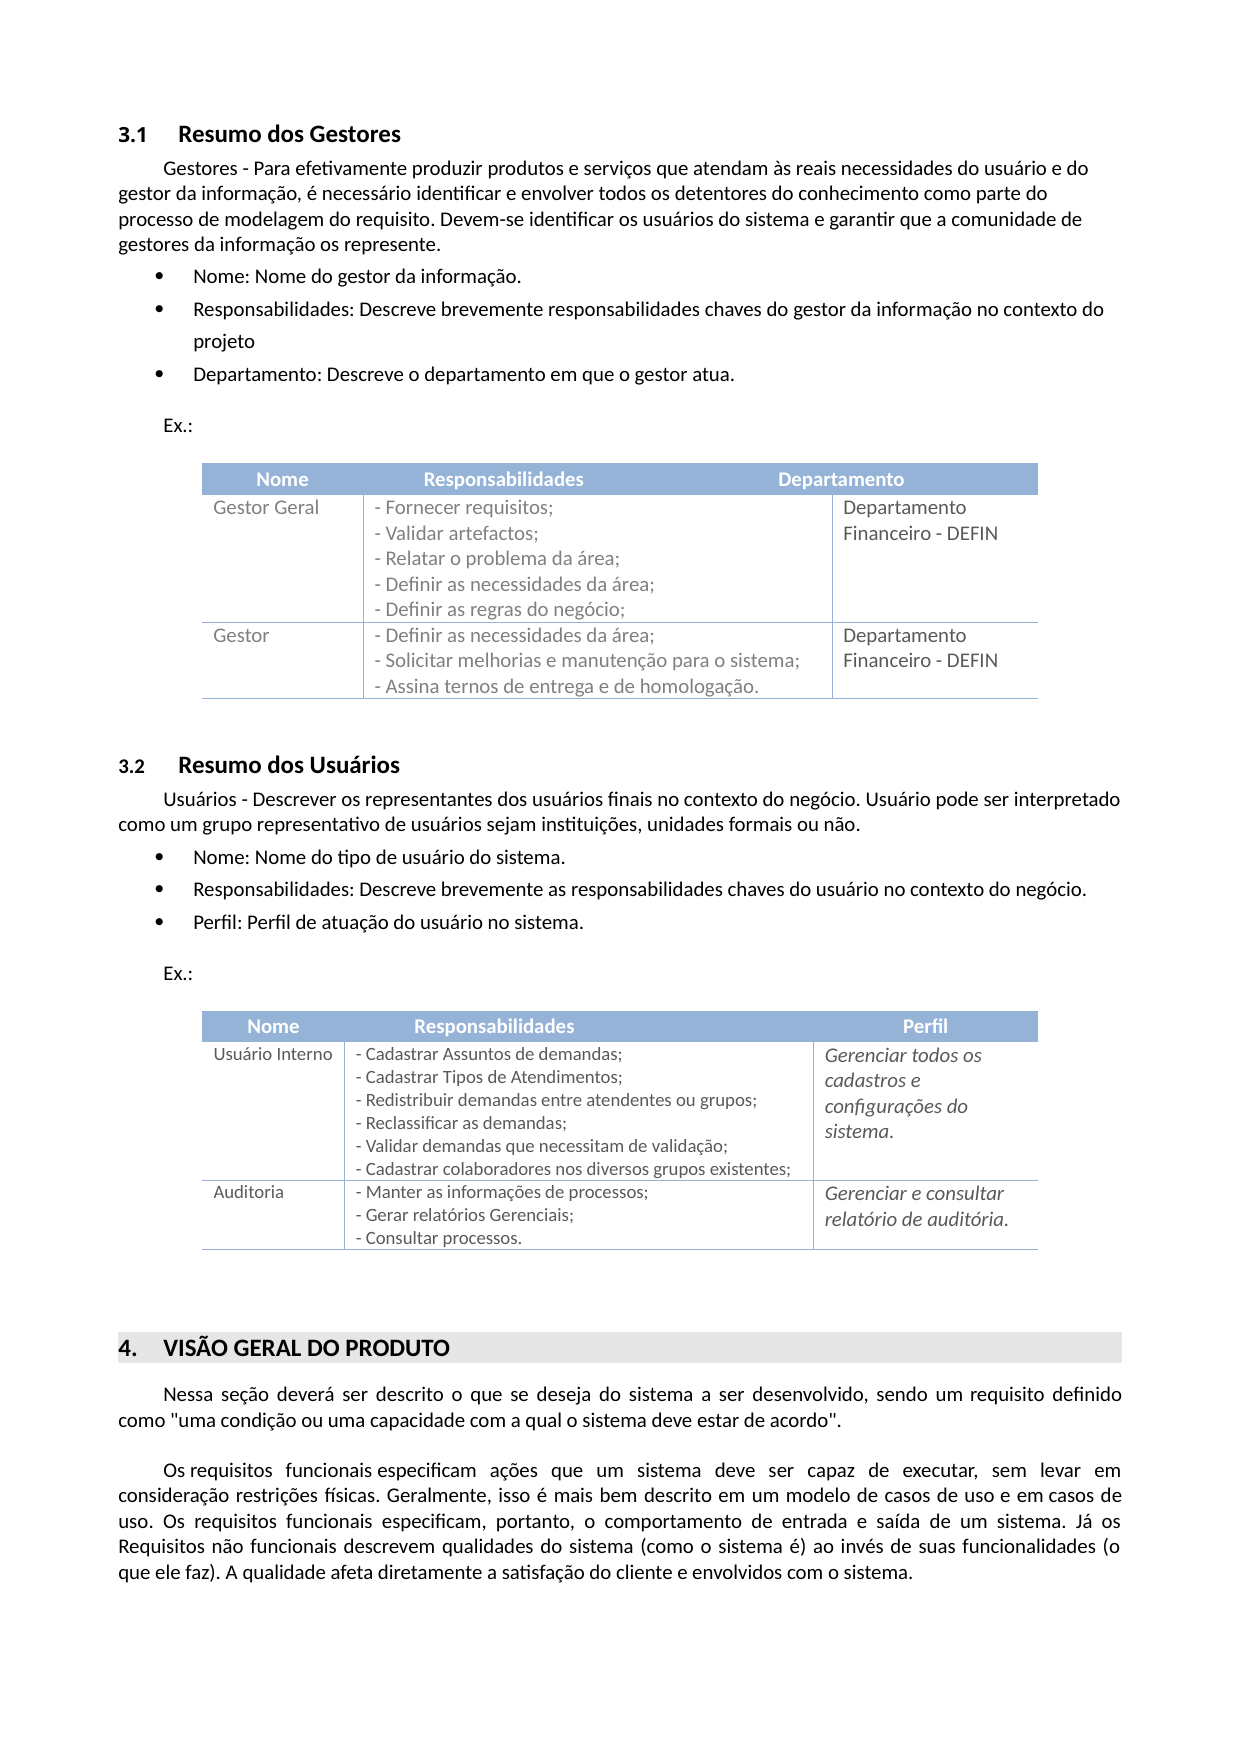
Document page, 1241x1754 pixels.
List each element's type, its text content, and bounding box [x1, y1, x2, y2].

table_header Responsabilidades [363, 466, 644, 491]
table_header Departamento [644, 466, 1038, 491]
table_cell Usuário Interno [202, 1042, 344, 1180]
text Usuários - Descrever os representantes dos usuários finais no contexto do negócio. Usuário pode ser interpretado como um grupo representativo de usuários sejam instituições, unidades formais ou não. [118, 786, 1122, 837]
subtitle Resumo dos Gestores [118, 118, 1122, 149]
table_header Perfil [644, 1014, 1038, 1039]
table_cell - Fornecer requisitos; - Validar artefactos; - Relatar o problema da área; - Definir as necessidades da área; - Definir as regras do negócio; [364, 495, 832, 622]
subtitle VISÃO GERAL DO PRODUTO [118, 1332, 1122, 1363]
text Ex.: [118, 412, 1122, 437]
list Nome: Nome do tipo de usuário do sistema. [156, 837, 1122, 869]
table_cell Departamento Financeiro - DEFIN [833, 623, 1038, 698]
subtitle Resumo dos Usuários [118, 749, 1122, 780]
table_cell - Cadastrar Assuntos de demandas; - Cadastrar Tipos de Atendimentos; - Redistribuir demandas entre atendentes ou grupos; - Reclassificar as demandas; - Validar demandas que necessitam de validação; - Cadastrar colaboradores nos diversos grupos existentes; [345, 1042, 813, 1180]
table_cell Auditoria [202, 1181, 344, 1249]
list Perfil: Perfil de atuação do usuário no sistema. [156, 902, 1122, 934]
table_cell Gestor Geral [202, 495, 363, 622]
list Departamento: Descreve o departamento em que o gestor atua. [156, 354, 1122, 387]
table_cell Gerenciar todos os cadastros e configurações do sistema. [814, 1042, 1038, 1180]
text Os requisitos funcionais especificam ações que um sistema deve ser capaz de executar, sem levar em consideração restrições físicas. Geralmente, isso é mais bem descrito em um modelo de casos de uso e em casos de uso. Os requisitos funcionais especificam, portanto, o comportamento de entrada e saída de um sistema. Já os Requisitos não funcionais descrevem qualidades do sistema (como o sistema é) ao invés de suas funcionalidades (o que ele faz). A qualidade afeta diretamente a satisfação do cliente e envolvidos com o sistema. [118, 1457, 1122, 1584]
text Gestores - Para efetivamente produzir produtos e serviços que atendam às reais necessidades do usuário e do gestor da informação, é necessário identificar e envolver todos os detentores do conhecimento como parte do processo de modelagem do requisito. Devem-se identificar os usuários do sistema e garantir que a comunidade de gestores da informação os represente. [118, 155, 1122, 257]
table_cell Departamento Financeiro - DEFIN [833, 495, 1038, 622]
list Nome: Nome do gestor da informação. [156, 257, 1122, 289]
text Ex.: [118, 960, 1122, 985]
table_cell Gerenciar e consultar relatório de auditória. [814, 1181, 1038, 1249]
list Responsabilidades: Descreve brevemente responsabilidades chaves do gestor da informação no contexto do projeto [156, 289, 1122, 354]
table_cell Gestor [202, 623, 363, 698]
text Nessa seção deverá ser descrito o que se deseja do sistema a ser desenvolvido, sendo um requisito definido como "uma condição ou uma capacidade com a qual o sistema deve estar de acordo". [118, 1381, 1122, 1432]
table_header Nome [202, 1014, 344, 1039]
list Responsabilidades: Descreve brevemente as responsabilidades chaves do usuário no contexto do negócio. [156, 869, 1122, 902]
table_cell - Definir as necessidades da área; - Solicitar melhorias e manutenção para o sistema; - Assina ternos de entrega e de homologação. [364, 623, 832, 698]
table_header Responsabilidades [344, 1014, 644, 1039]
table_header Nome [202, 466, 363, 491]
table_cell - Manter as informações de processos; - Gerar relatórios Gerenciais; - Consultar processos. [345, 1181, 813, 1249]
